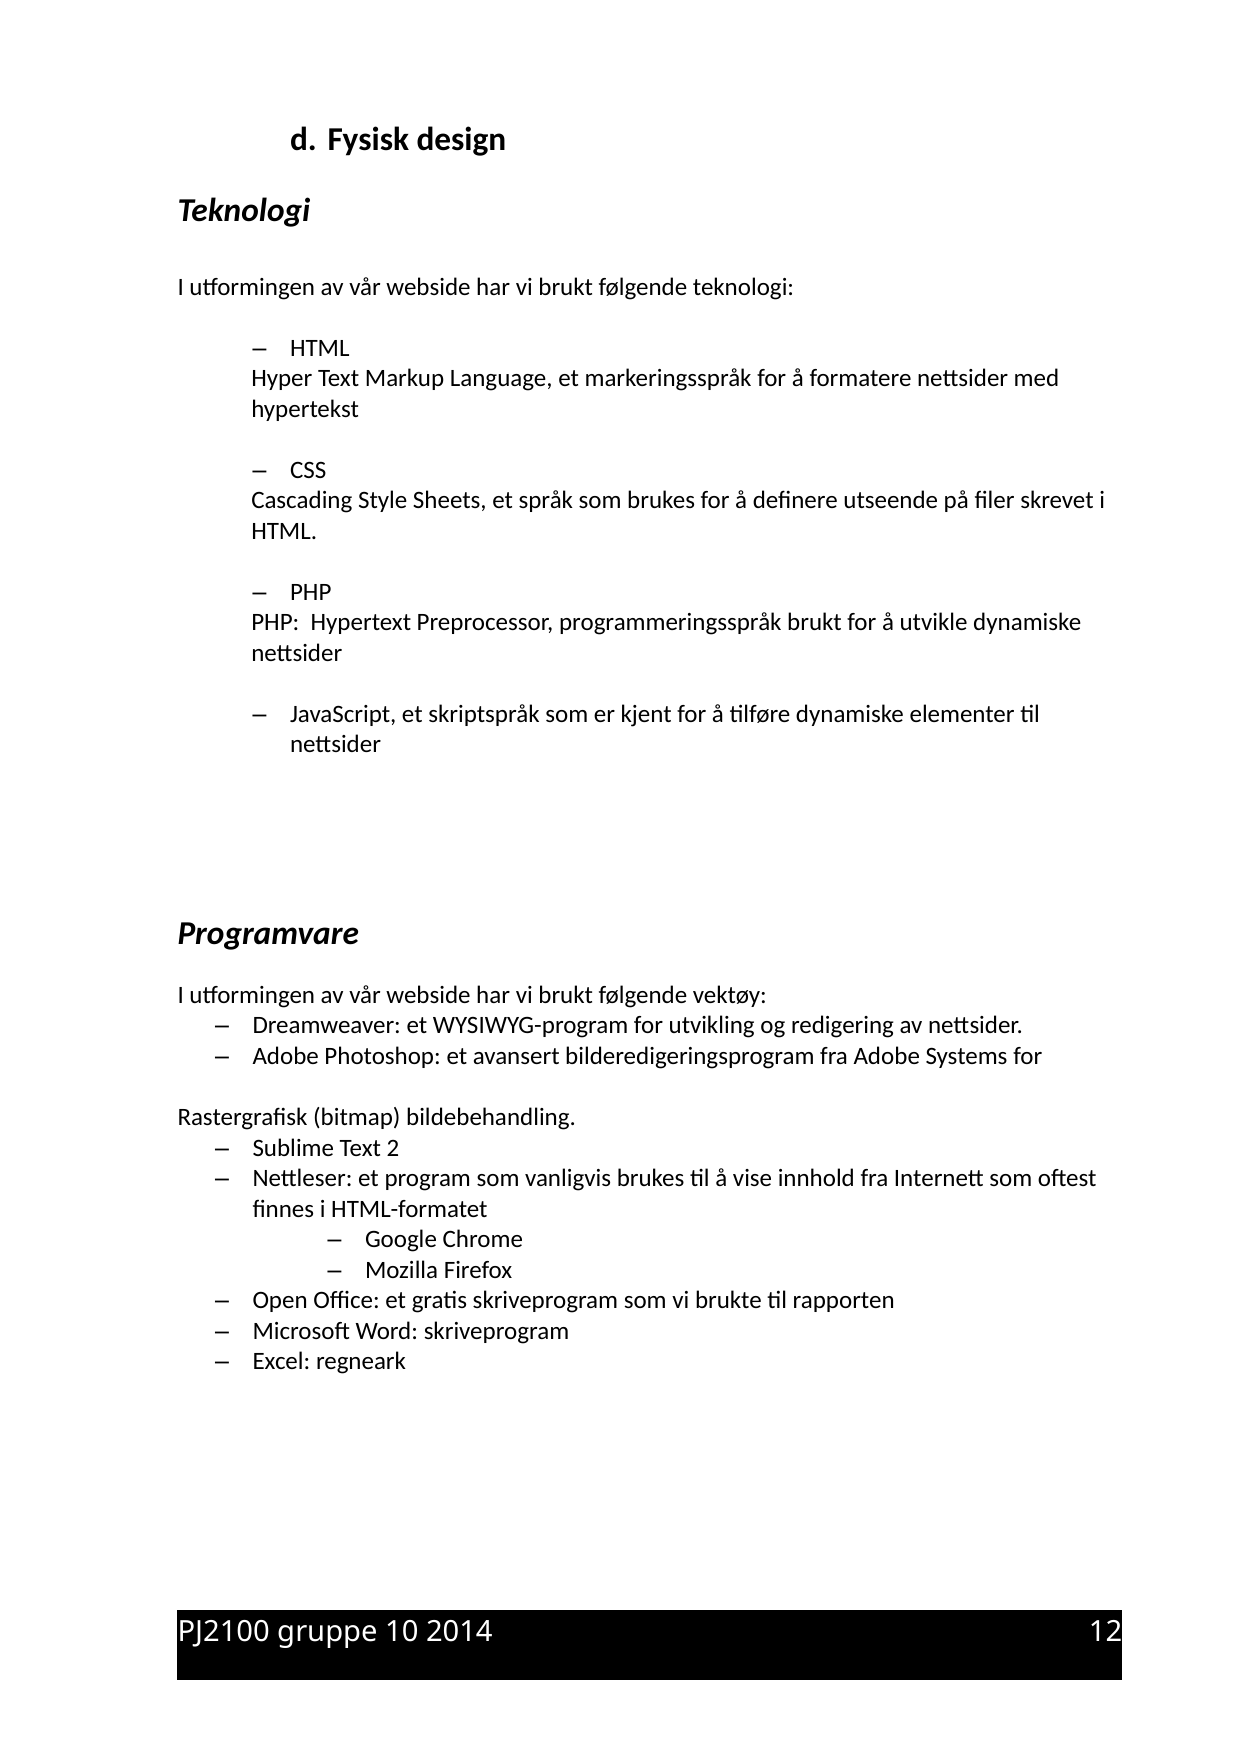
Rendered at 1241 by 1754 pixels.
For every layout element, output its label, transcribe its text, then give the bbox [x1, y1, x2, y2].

list Fysisk design [290, 118, 1122, 159]
list Rastergrafisk (bitmap) bildebehandling. [177, 1101, 1122, 1132]
list JavaScript, et skriptspråk som er kjent for å tilføre dynamiske elementer til nettsider [252, 698, 1122, 759]
list PHP [252, 576, 1122, 607]
list CSS [252, 454, 1122, 484]
list Cascading Style Sheets, et språk som brukes for å definere utseende på filer skrevet i HTML. [177, 484, 1122, 546]
list Programvare [177, 912, 1122, 952]
text I utformingen av vår webside har vi brukt følgende vektøy: [177, 979, 1122, 1010]
list HTML [252, 332, 1122, 362]
list Dreamweaver: et WYSIWYG-program for utvikling og redigering av nettsider. [215, 1010, 1122, 1040]
text Teknologi [177, 189, 1122, 230]
list Microsoft Word: skriveprogram [215, 1315, 1122, 1345]
list Mozilla Firefox [327, 1254, 1122, 1284]
list Hyper Text Markup Language, et markeringsspråk for å formatere nettsider med hypertekst [177, 362, 1122, 423]
list Open Office: et gratis skriveprogram som vi brukte til rapporten [215, 1284, 1122, 1315]
list Excel: regneark [215, 1345, 1122, 1376]
list Google Chrome [327, 1223, 1122, 1254]
list Nettleser: et program som vanligvis brukes til å vise innhold fra Internett som oftest finnes i HTML-formatet [215, 1162, 1122, 1223]
list PHP: Hypertext Preprocessor, programmeringsspråk brukt for å utvikle dynamiske nettsider [177, 607, 1122, 668]
text I utformingen av vår webside har vi brukt følgende teknologi: [177, 271, 1122, 301]
list Sublime Text 2 [215, 1132, 1122, 1162]
list Adobe Photoshop: et avansert bilderedigeringsprogram fra Adobe Systems for [215, 1040, 1122, 1071]
